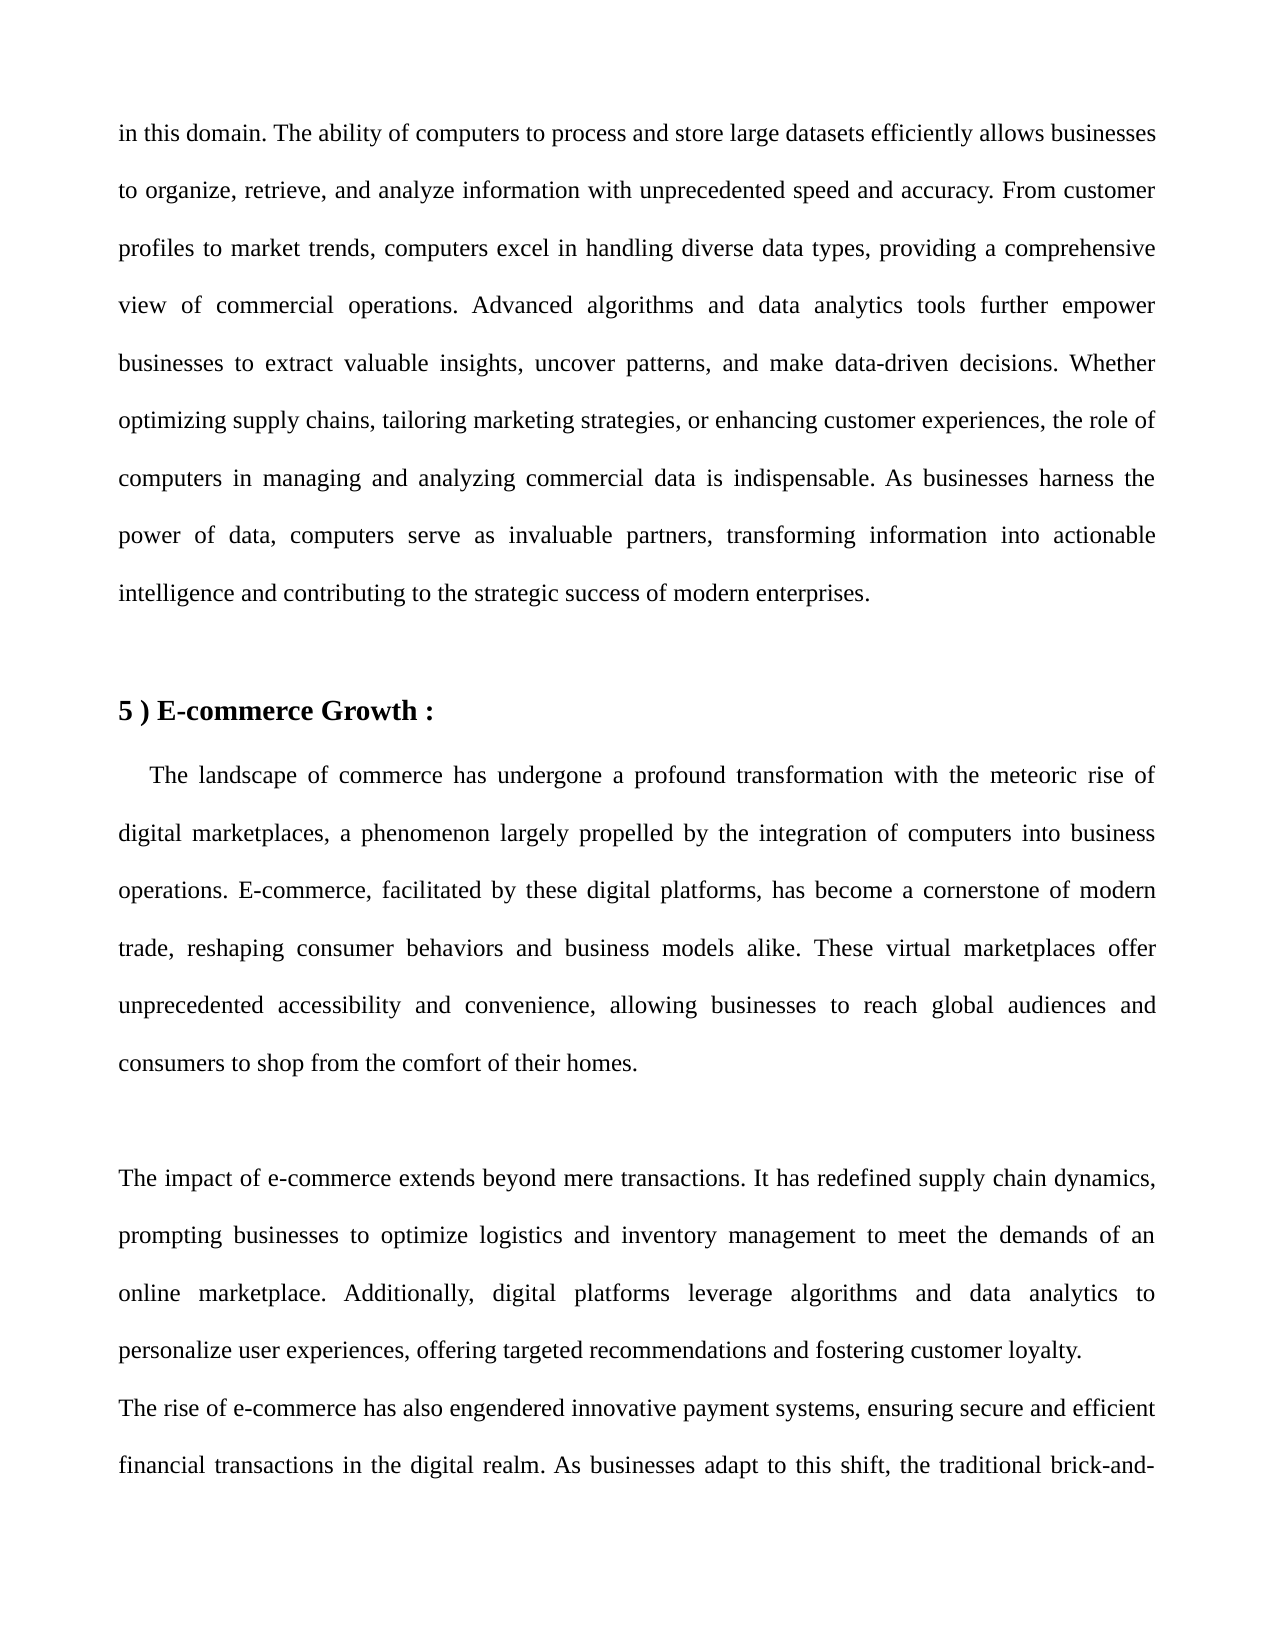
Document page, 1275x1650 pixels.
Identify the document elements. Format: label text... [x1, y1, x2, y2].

list The landscape of commerce has undergone a profound transformation with the meteoric rise of digital marketplaces, a phenomenon largely propelled by the integration of computers into business operations. E-commerce, facilitated by these digital platforms, has become a cornerstone of modern trade, reshaping consumer behaviors and business models alike. These virtual marketplaces offer unprecedented accessibility and convenience, allowing businesses to reach global audiences and consumers to shop from the comfort of their homes. [118, 760, 1157, 1076]
list The rise of e-commerce has also engendered innovative payment systems, ensuring secure and efficient financial transactions in the digital realm. As businesses adapt to this shift, the traditional brick-and- [118, 1393, 1157, 1479]
list in this domain. The ability of computers to process and store large datasets efficiently allows businesses to organize, retrieve, and analyze information with unprecedented speed and accuracy. From customer profiles to market trends, computers excel in handling diverse data types, providing a comprehensive view of commercial operations. Advanced algorithms and data analytics tools further empower businesses to extract valuable insights, uncover patterns, and make data-driven decisions. Whether optimizing supply chains, tailoring marketing strategies, or enhancing customer experiences, the role of computers in managing and analyzing commercial data is indispensable. As businesses harness the power of data, computers serve as invaluable partners, transforming information into actionable intelligence and contributing to the strategic success of modern enterprises. [118, 118, 1157, 607]
list 5 ) E-commerce Growth : [118, 693, 1157, 727]
list The impact of e-commerce extends beyond mere transactions. It has redefined supply chain dynamics, prompting businesses to optimize logistics and inventory management to meet the demands of an online marketplace. Additionally, digital platforms leverage algorithms and data analytics to personalize user experiences, offering targeted recommendations and fostering customer loyalty. [118, 1163, 1157, 1364]
